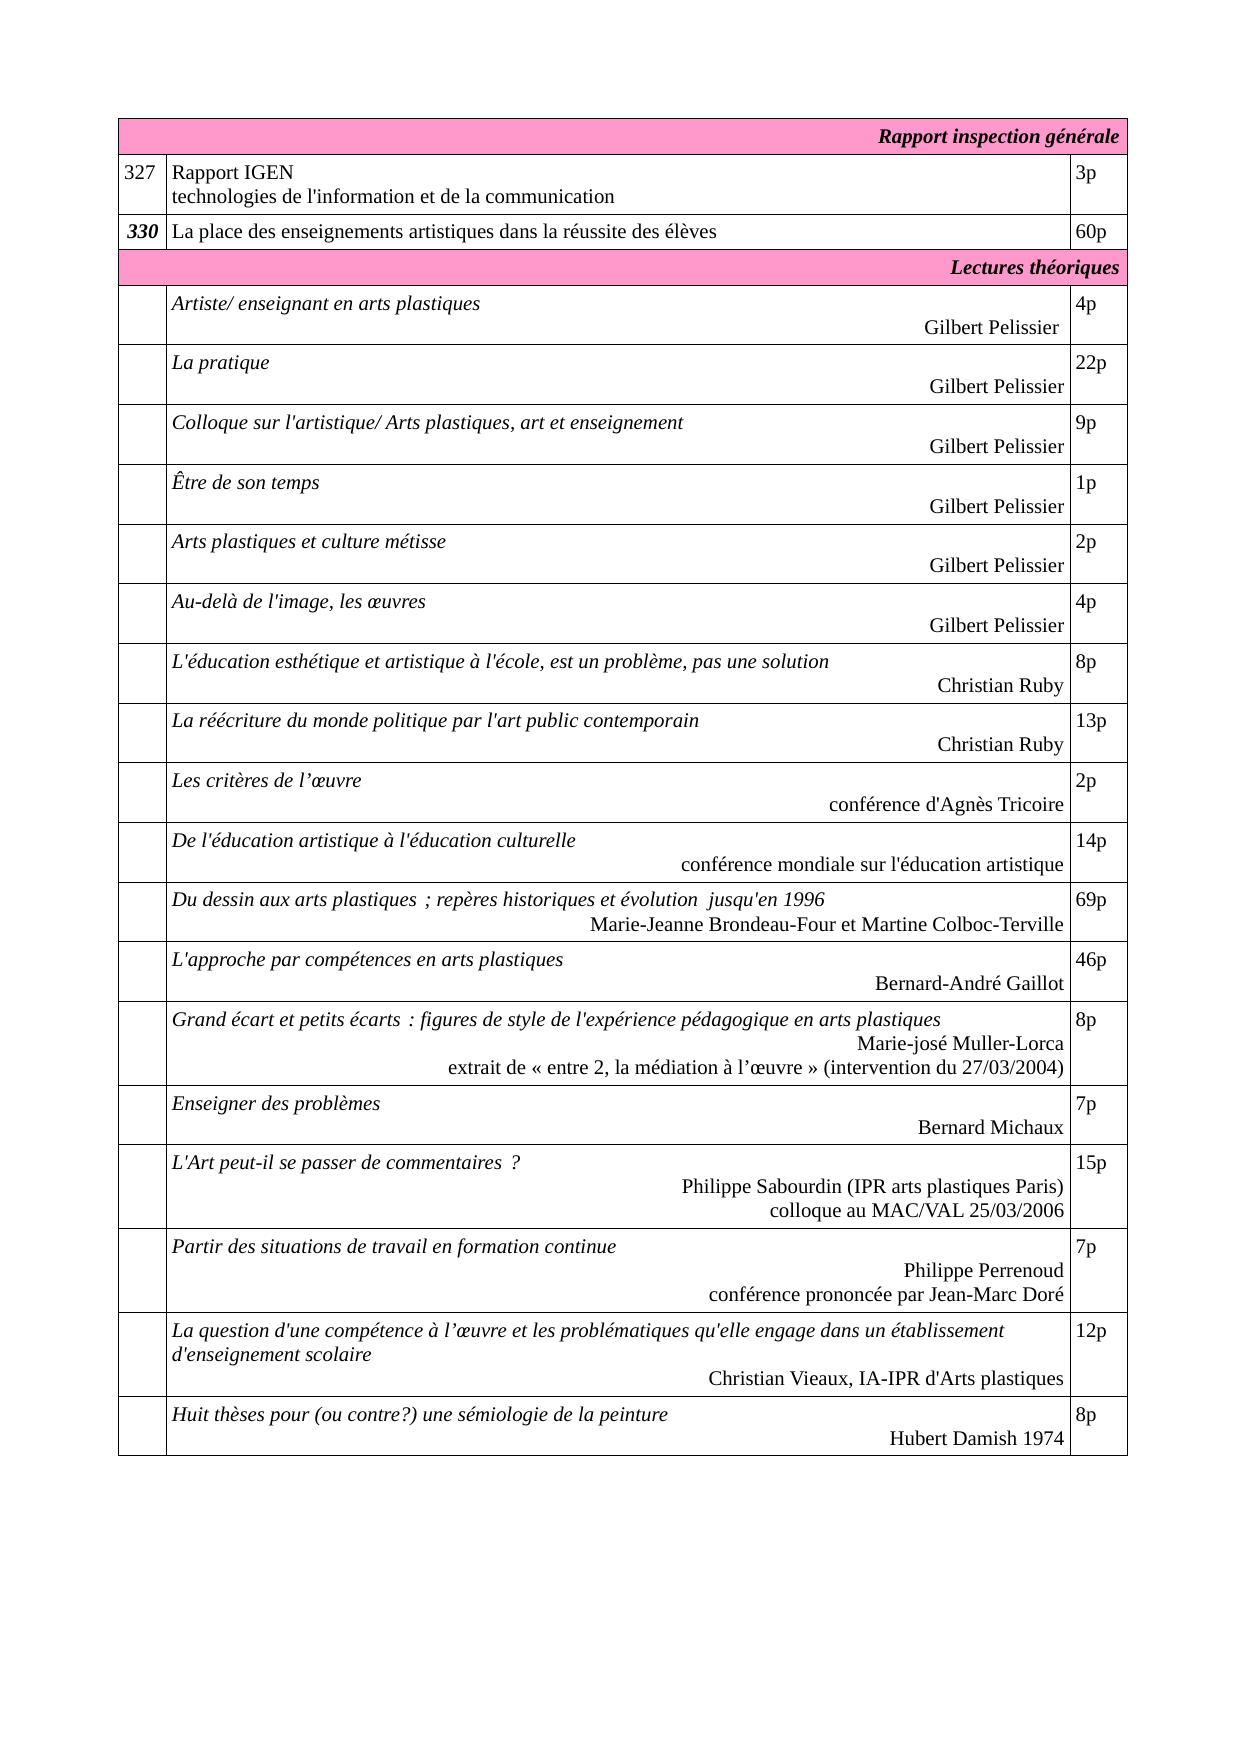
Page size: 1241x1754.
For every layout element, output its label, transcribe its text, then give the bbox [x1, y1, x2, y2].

table_cell 60p [1071, 215, 1127, 249]
table_cell 327 [119, 155, 166, 213]
table_cell [119, 644, 166, 702]
table_cell Rapport IGEN technologies de l'information et de la communication [167, 155, 1070, 213]
table_cell [119, 1086, 166, 1144]
table_cell 7p [1071, 1086, 1127, 1144]
table_cell 3p [1071, 155, 1127, 213]
table_cell Grand écart et petits écarts : figures de style de l'expérience pédagogique en arts plastiques Marie-josé Muller-Lorca extrait de « entre 2, la médiation à l’œuvre » (intervention du 27/03/2004) [167, 1002, 1070, 1085]
table_cell [119, 1397, 166, 1455]
table_cell Au-delà de l'image, les œuvres Gilbert Pelissier [167, 584, 1070, 643]
table_cell 46p [1071, 942, 1127, 1001]
table_cell De l'éducation artistique à l'éducation culturelle conférence mondiale sur l'éducation artistique [167, 823, 1070, 882]
table_cell 14p [1071, 823, 1127, 882]
table_cell 1p [1071, 465, 1127, 523]
table_cell Enseigner des problèmes Bernard Michaux [167, 1086, 1070, 1144]
table_cell Arts plastiques et culture métisse Gilbert Pelissier [167, 525, 1070, 583]
table_cell 7p [1071, 1229, 1127, 1312]
table_cell 8p [1071, 1002, 1127, 1085]
table_cell [119, 525, 166, 583]
table_cell L'éducation esthétique et artistique à l'école, est un problème, pas une solution Christian Ruby [167, 644, 1070, 702]
table_cell L'Art peut-il se passer de commentaires ? Philippe Sabourdin (IPR arts plastiques Paris) colloque au MAC/VAL 25/03/2006 [167, 1145, 1070, 1228]
table_cell La pratique Gilbert Pelissier [167, 345, 1070, 404]
table_cell Les critères de l’œuvre conférence d'Agnès Tricoire [167, 763, 1070, 822]
table_cell [119, 942, 166, 1001]
table_cell 4p [1071, 286, 1127, 344]
table_cell L'approche par compétences en arts plastiques Bernard-André Gaillot [167, 942, 1070, 1001]
table_cell 330 [119, 215, 166, 249]
table_cell [119, 704, 166, 762]
table_cell 9p [1071, 405, 1127, 464]
table_cell Rapport inspection générale [119, 119, 1127, 154]
table_cell 15p [1071, 1145, 1127, 1228]
table_cell Artiste/ enseignant en arts plastiques Gilbert Pelissier [167, 286, 1070, 344]
table_cell Partir des situations de travail en formation continue Philippe Perrenoud conférence prononcée par Jean-Marc Doré [167, 1229, 1070, 1312]
table_cell [119, 763, 166, 822]
table_cell Du dessin aux arts plastiques ; repères historiques et évolution jusqu'en 1996 Marie-Jeanne Brondeau-Four et Martine Colboc-Terville [167, 883, 1070, 941]
table_cell 4p [1071, 584, 1127, 643]
table_cell [119, 465, 166, 523]
table_cell 2p [1071, 763, 1127, 822]
table_cell 69p [1071, 883, 1127, 941]
table_cell 8p [1071, 1397, 1127, 1455]
table_cell 13p [1071, 704, 1127, 762]
table_cell Être de son temps Gilbert Pelissier [167, 465, 1070, 523]
table_cell [119, 345, 166, 404]
table_cell [119, 883, 166, 941]
table_cell Colloque sur l'artistique/ Arts plastiques, art et enseignement Gilbert Pelissier [167, 405, 1070, 464]
table_cell 22p [1071, 345, 1127, 404]
table_cell La réécriture du monde politique par l'art public contemporain Christian Ruby [167, 704, 1070, 762]
table_cell [119, 584, 166, 643]
table_cell [119, 1313, 166, 1396]
table_cell 2p [1071, 525, 1127, 583]
table_cell [119, 405, 166, 464]
table_cell La place des enseignements artistiques dans la réussite des élèves [167, 215, 1070, 249]
table_cell [119, 823, 166, 882]
table_cell 12p [1071, 1313, 1127, 1396]
table_cell [119, 1145, 166, 1228]
table_cell 8p [1071, 644, 1127, 702]
table_cell La question d'une compétence à l’œuvre et les problématiques qu'elle engage dans un établissement d'enseignement scolaire Christian Vieaux, IA-IPR d'Arts plastiques [167, 1313, 1070, 1396]
table_cell [119, 286, 166, 344]
table_cell Lectures théoriques [119, 250, 1127, 285]
table_cell [119, 1002, 166, 1085]
table_cell [119, 1229, 166, 1312]
table_cell Huit thèses pour (ou contre?) une sémiologie de la peinture Hubert Damish 1974 [167, 1397, 1070, 1455]
